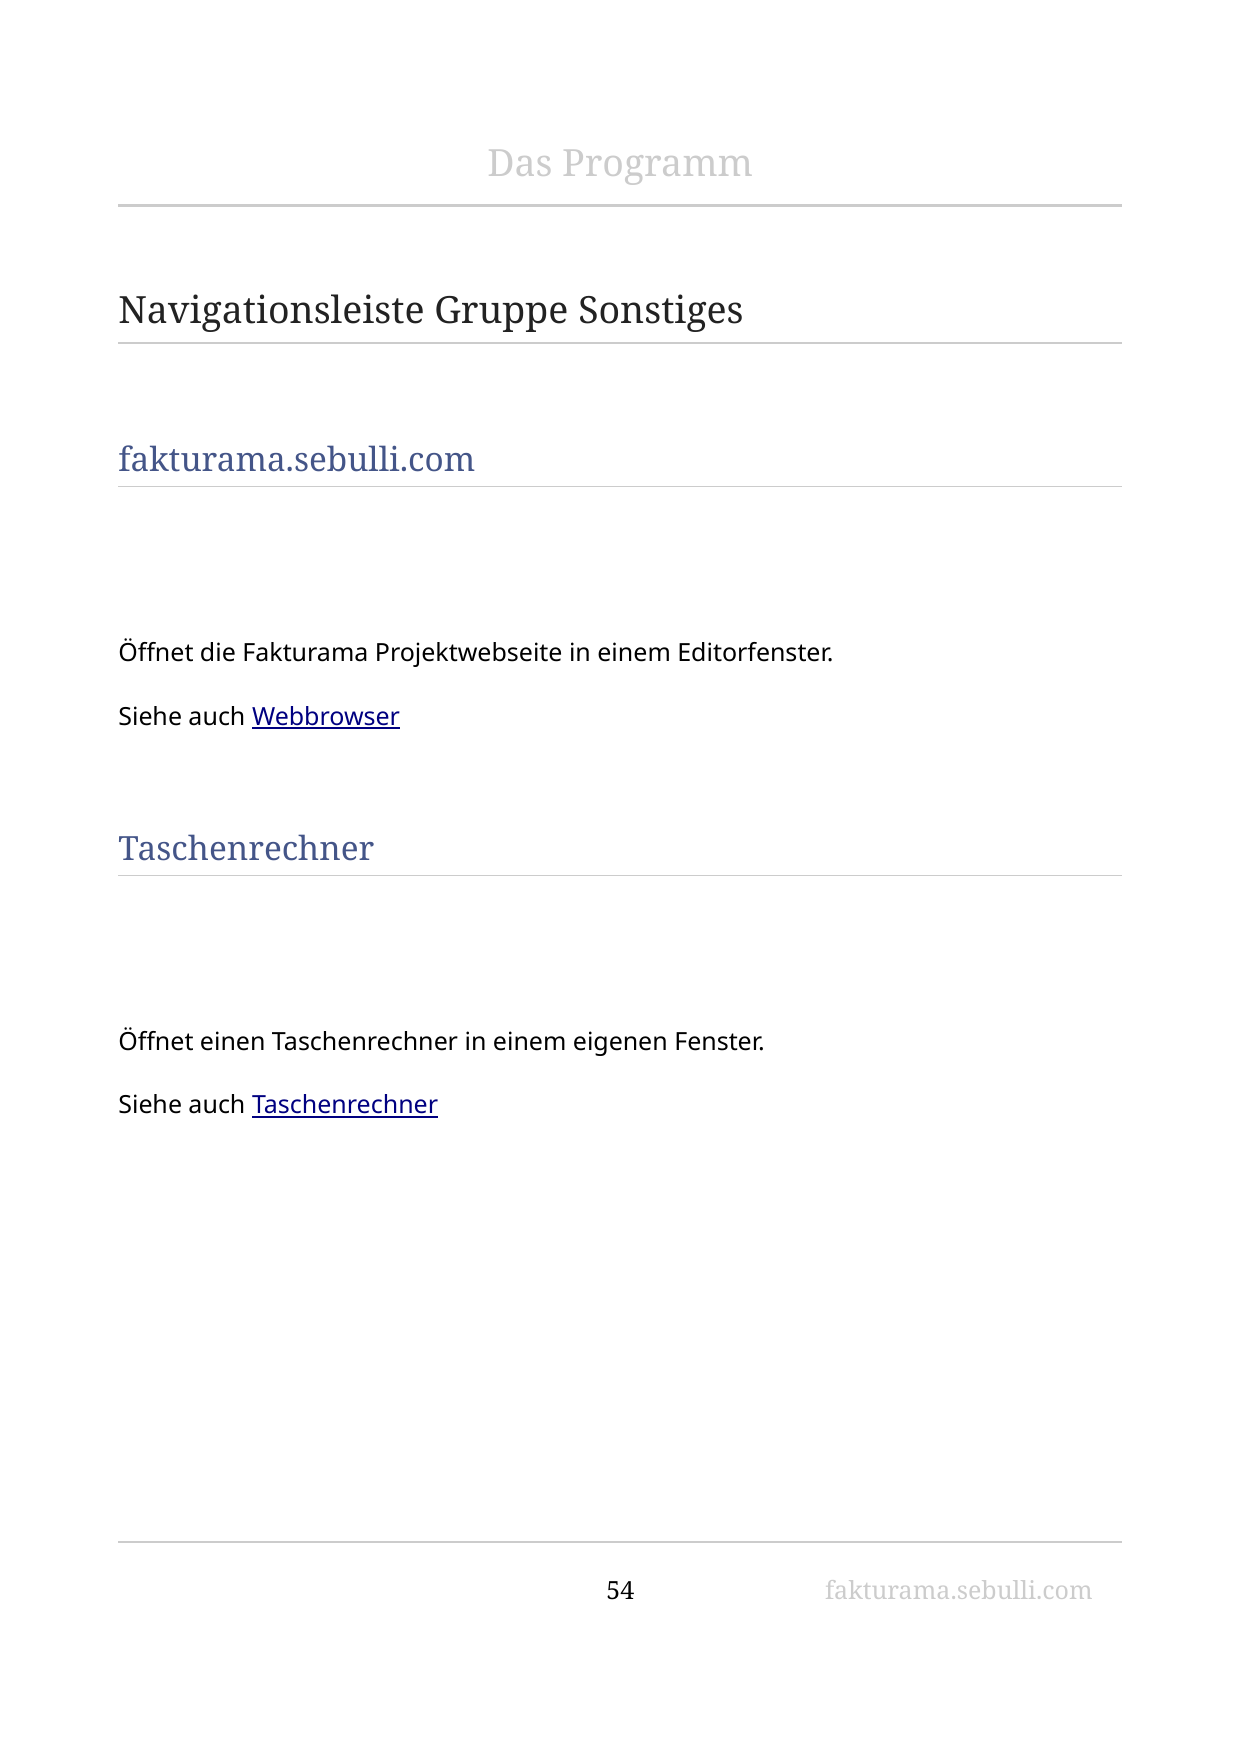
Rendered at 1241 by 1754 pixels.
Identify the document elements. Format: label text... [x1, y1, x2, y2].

text Siehe auch Taschenrechner [118, 1087, 1122, 1121]
text Öffnet die Fakturama Projektwebseite in einem Editorfenster. [118, 635, 1122, 669]
subtitle fakturama.sebulli.com [118, 436, 1122, 486]
subtitle Taschenrechner [118, 824, 1122, 875]
text Öffnet einen Taschenrechner in einem eigenen Fenster. [118, 1023, 1122, 1057]
text Siehe auch Webbrowser [118, 698, 1122, 732]
subtitle Navigationsleiste Gruppe Sonstiges [118, 283, 1122, 342]
